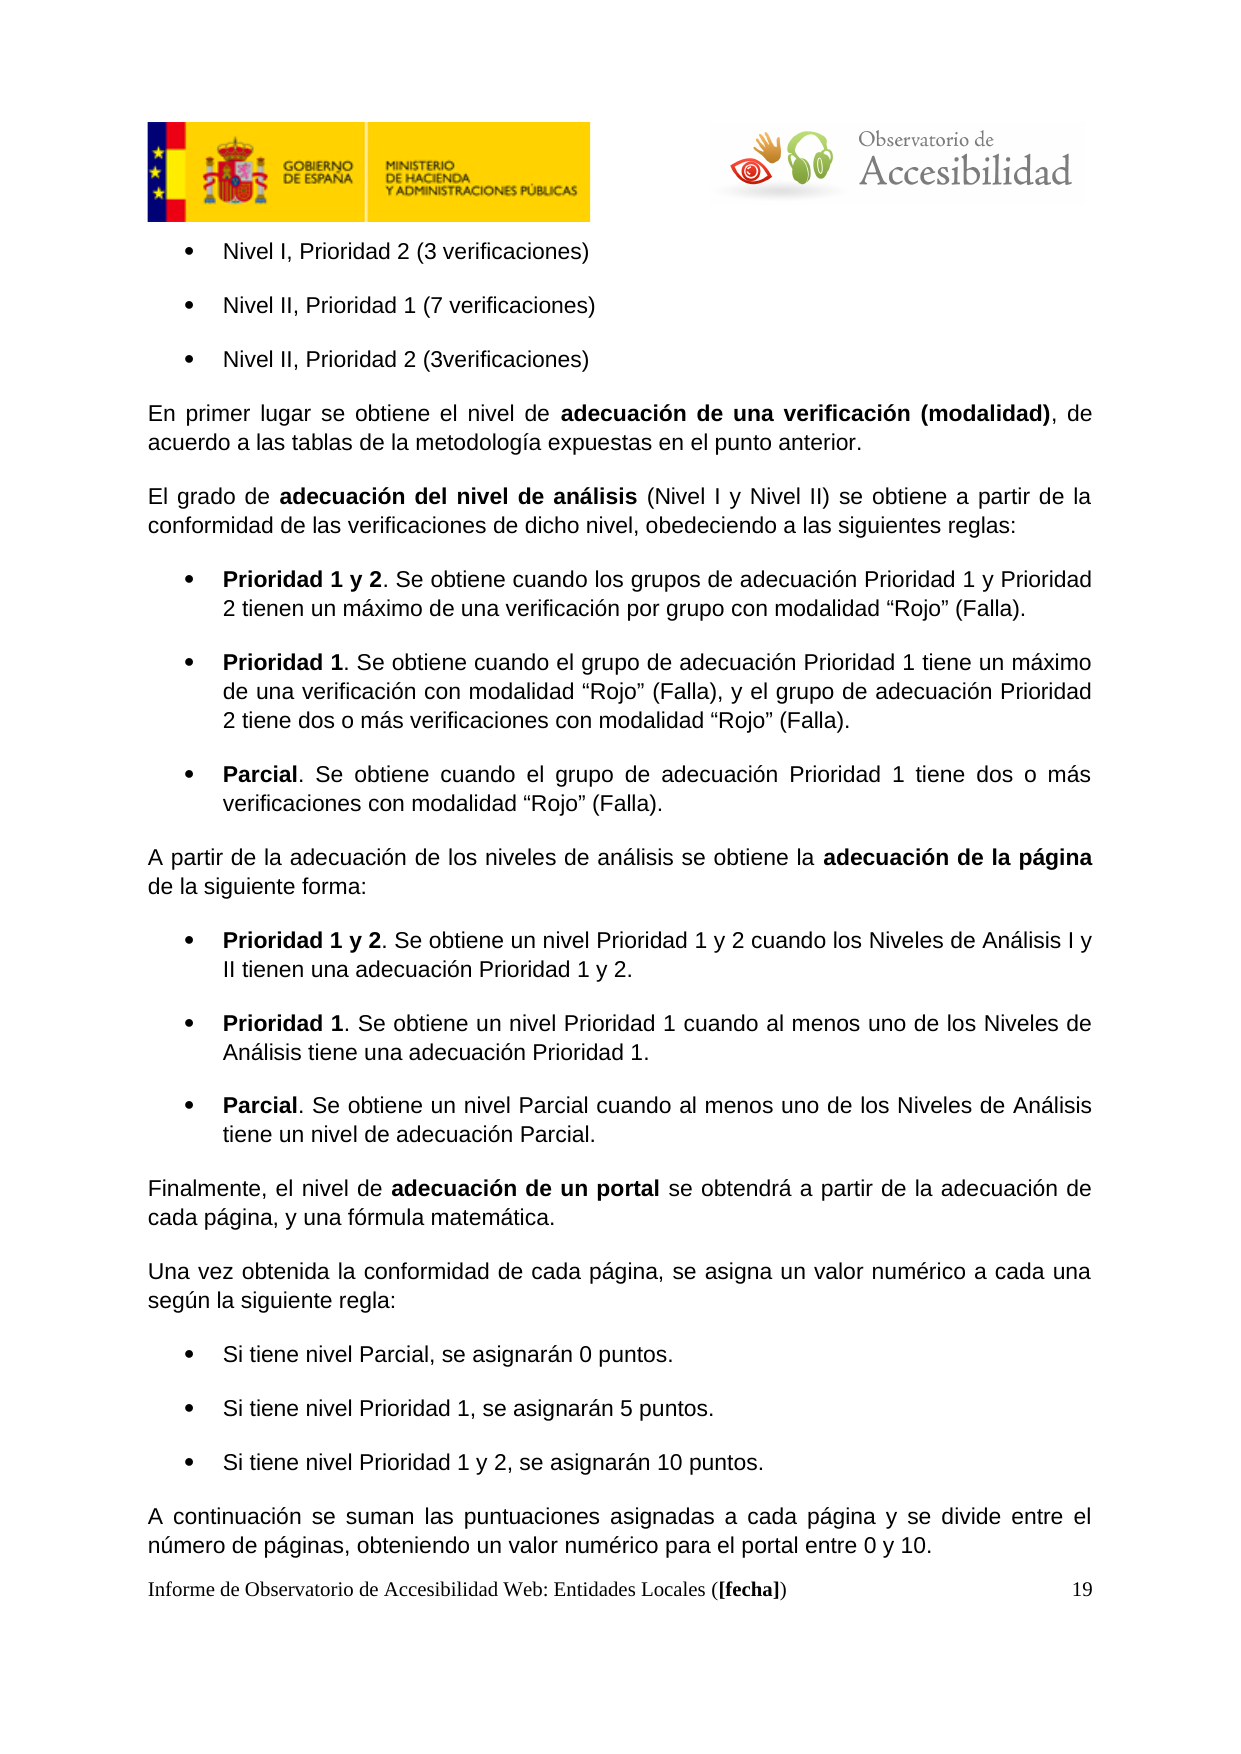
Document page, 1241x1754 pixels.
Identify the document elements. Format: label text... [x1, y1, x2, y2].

picture [147, 122, 591, 222]
list Si tiene nivel Parcial, se asignarán 0 puntos. [185, 1341, 1092, 1367]
list Nivel II, Prioridad 2 (3verificaciones) [185, 346, 1092, 372]
text En primer lugar se obtiene el nivel de adecuación de una verificación (modalidad), de acuerdo a las tablas de la metodología expuestas en el punto anterior. [148, 400, 1092, 455]
text Finalmente, el nivel de adecuación de un portal se obtendrá a partir de la adecuación de cada página, y una fórmula matemática. [148, 1175, 1092, 1231]
list Prioridad 1. Se obtiene cuando el grupo de adecuación Prioridad 1 tiene un máximo de una verificación con modalidad “Rojo” (Falla), y el grupo de adecuación Prioridad 2 tiene dos o más verificaciones con modalidad “Rojo” (Falla). [185, 649, 1092, 733]
text A continuación se suman las puntuaciones asignadas a cada página y se divide entre el número de páginas, obteniendo un valor numérico para el portal entre 0 y 10. [148, 1503, 1092, 1558]
list Parcial. Se obtiene un nivel Parcial cuando al menos uno de los Niveles de Análisis tiene un nivel de adecuación Parcial. [185, 1092, 1092, 1148]
list Nivel II, Prioridad 1 (7 verificaciones) [185, 292, 1092, 318]
list Si tiene nivel Prioridad 1, se asignarán 5 puntos. [185, 1395, 1092, 1421]
list Si tiene nivel Prioridad 1 y 2, se asignarán 10 puntos. [185, 1449, 1092, 1475]
list Parcial. Se obtiene cuando el grupo de adecuación Prioridad 1 tiene dos o más verificaciones con modalidad “Rojo” (Falla). [185, 761, 1092, 816]
list Prioridad 1. Se obtiene un nivel Prioridad 1 cuando al menos uno de los Niveles de Análisis tiene una adecuación Prioridad 1. [185, 1009, 1092, 1065]
text A partir de la adecuación de los niveles de análisis se obtiene la adecuación de la página de la siguiente forma: [148, 844, 1092, 899]
text El grado de adecuación del nivel de análisis (Nivel I y Nivel II) se obtiene a partir de la conformidad de las verificaciones de dicho nivel, obedeciendo a las siguientes reglas: [148, 483, 1092, 538]
list Prioridad 1 y 2. Se obtiene cuando los grupos de adecuación Prioridad 1 y Prioridad 2 tienen un máximo de una verificación por grupo con modalidad “Rojo” (Falla). [185, 566, 1092, 621]
list Prioridad 1 y 2. Se obtiene un nivel Prioridad 1 y 2 cuando los Niveles de Análisis I y II tienen una adecuación Prioridad 1 y 2. [185, 927, 1092, 982]
list Nivel I, Prioridad 2 (3 verificaciones) [185, 238, 1092, 264]
text Una vez obtenida la conformidad de cada página, se asigna un valor numérico a cada una según la siguiente regla: [148, 1258, 1092, 1313]
picture [710, 122, 1086, 205]
